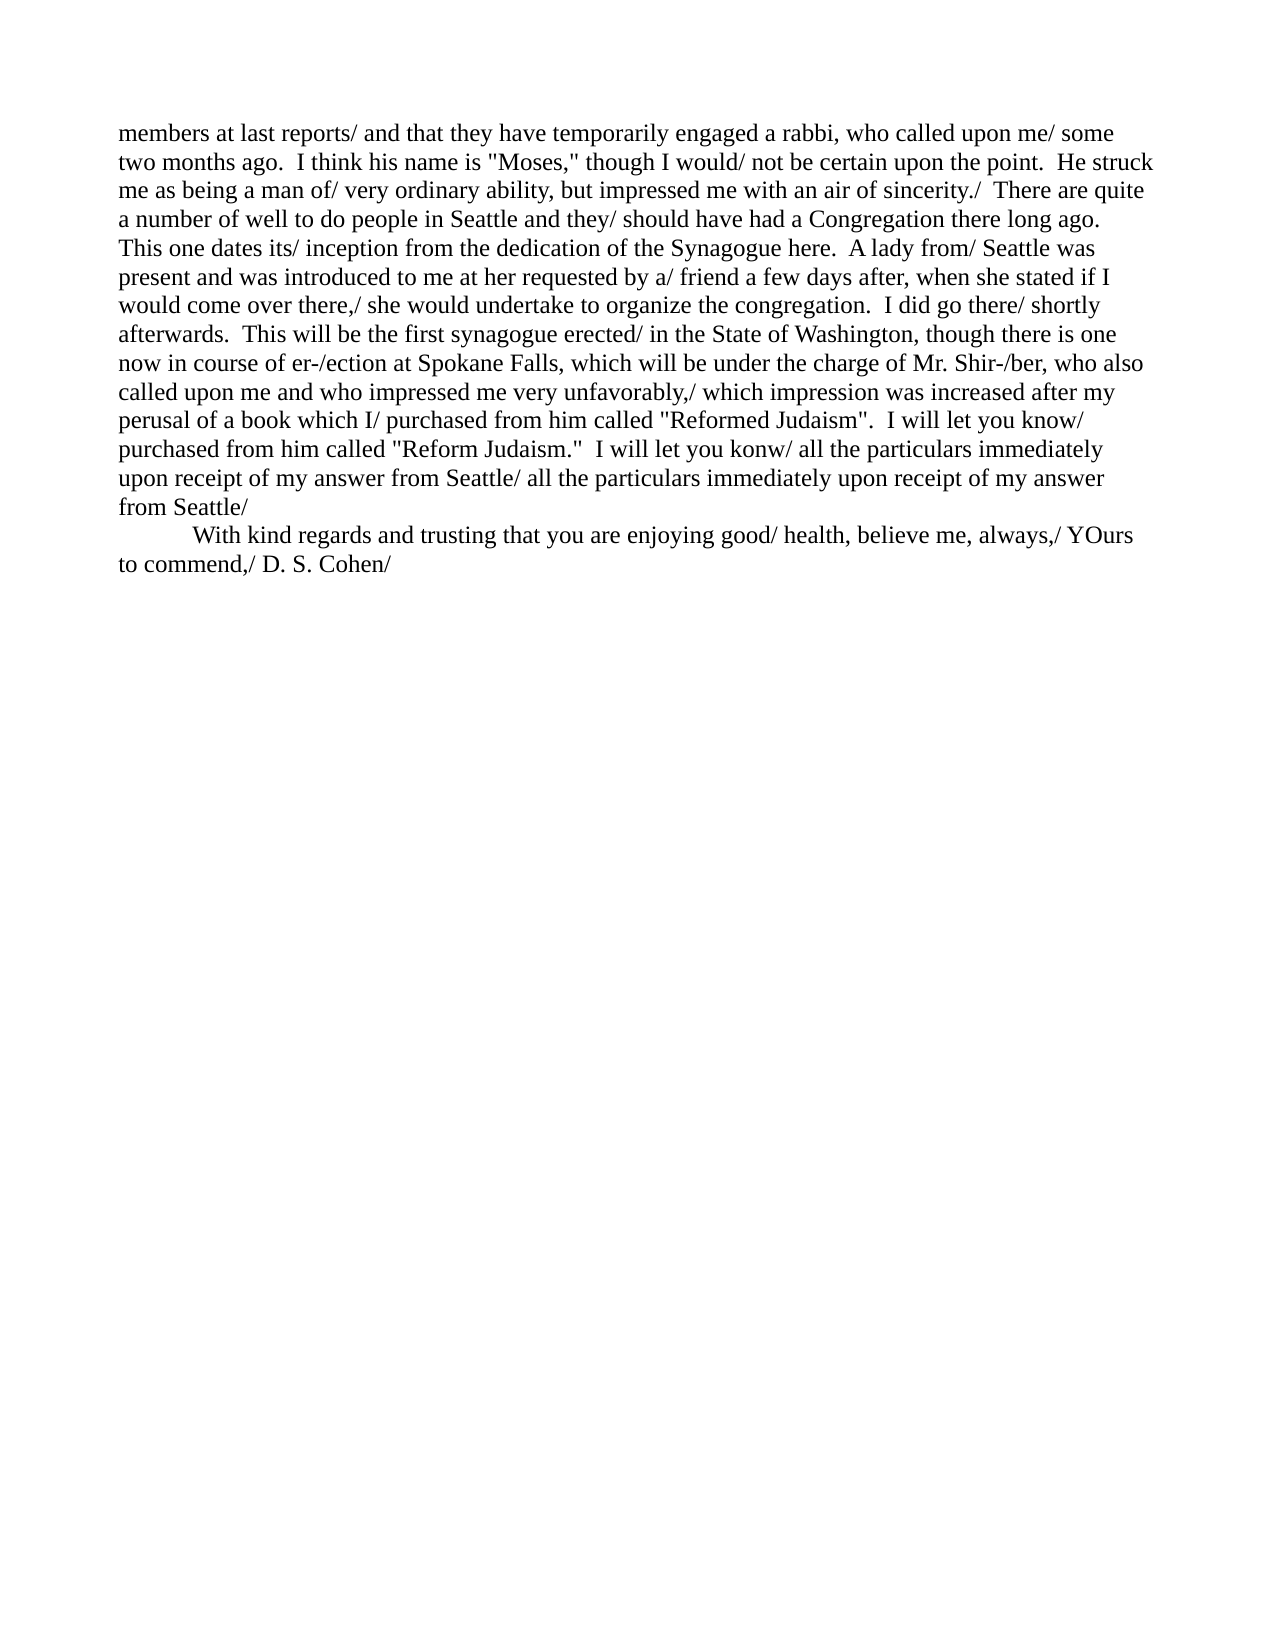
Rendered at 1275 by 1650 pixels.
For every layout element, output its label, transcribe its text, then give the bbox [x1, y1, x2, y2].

text With kind regards and trusting that you are enjoying good/ health, believe me, always,/ YOurs to commend,/ D. S. Cohen/ [118, 521, 1157, 578]
text members at last reports/ and that they have temporarily engaged a rabbi, who called upon me/ some two months ago. I think his name is "Moses," though I would/ not be certain upon the point. He struck me as being a man of/ very ordinary ability, but impressed me with an air of sincerity./ There are quite a number of well to do people in Seattle and they/ should have had a Congregation there long ago. This one dates its/ inception from the dedication of the Synagogue here. A lady from/ Seattle was present and was introduced to me at her requested by a/ friend a few days after, when she stated if I would come over there,/ she would undertake to organize the congregation. I did go there/ shortly afterwards. This will be the first synagogue erected/ in the State of Washington, though there is one now in course of er-/ection at Spokane Falls, which will be under the charge of Mr. Shir-/ber, who also called upon me and who impressed me very unfavorably,/ which impression was increased after my perusal of a book which I/ purchased from him called "Reformed Judaism". I will let you know/ purchased from him called "Reform Judaism." I will let you konw/ all the particulars immediately upon receipt of my answer from Seattle/ all the particulars immediately upon receipt of my answer from Seattle/ [118, 118, 1157, 521]
